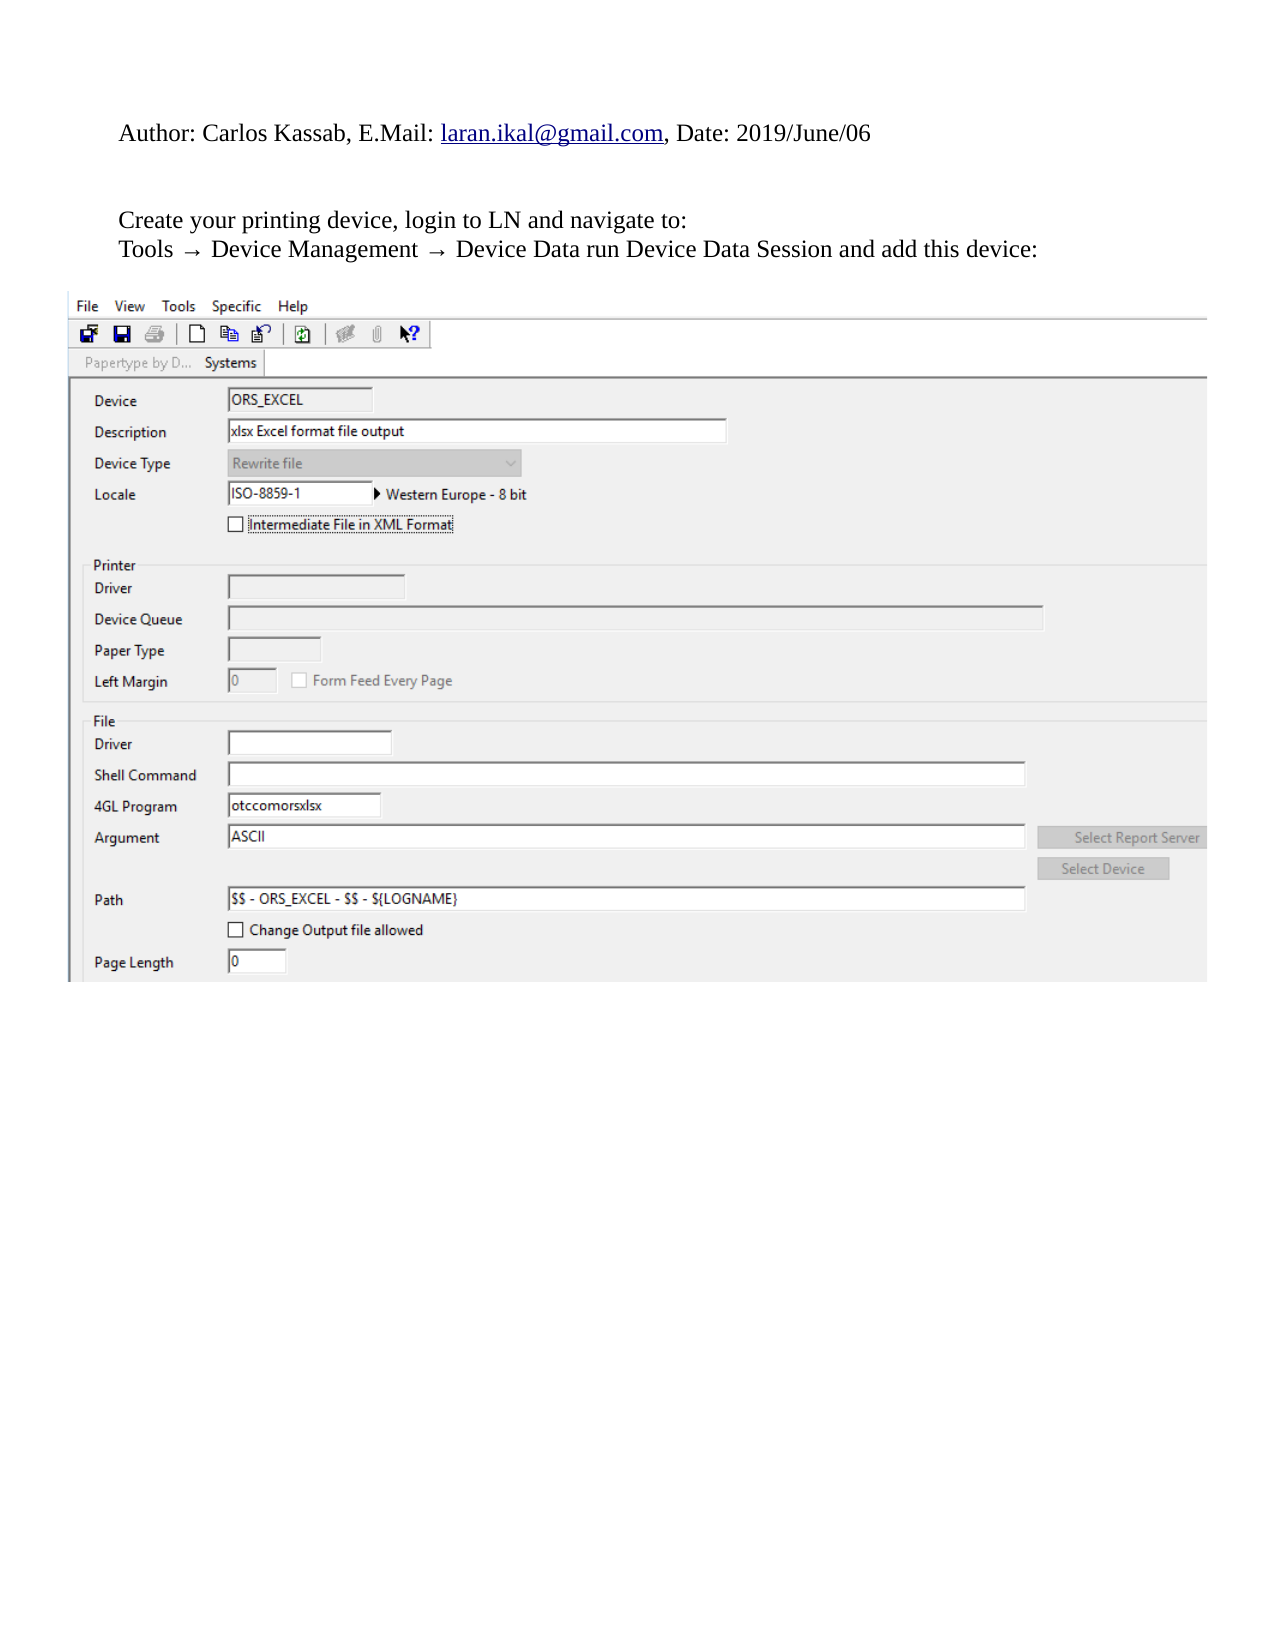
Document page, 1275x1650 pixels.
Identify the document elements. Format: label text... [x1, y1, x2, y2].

text Tools → Device Management → Device Data run Device Data Session and add this device: [118, 234, 1157, 263]
picture [67, 291, 1208, 982]
text Create your printing device, login to LN and navigate to: [118, 205, 1157, 234]
